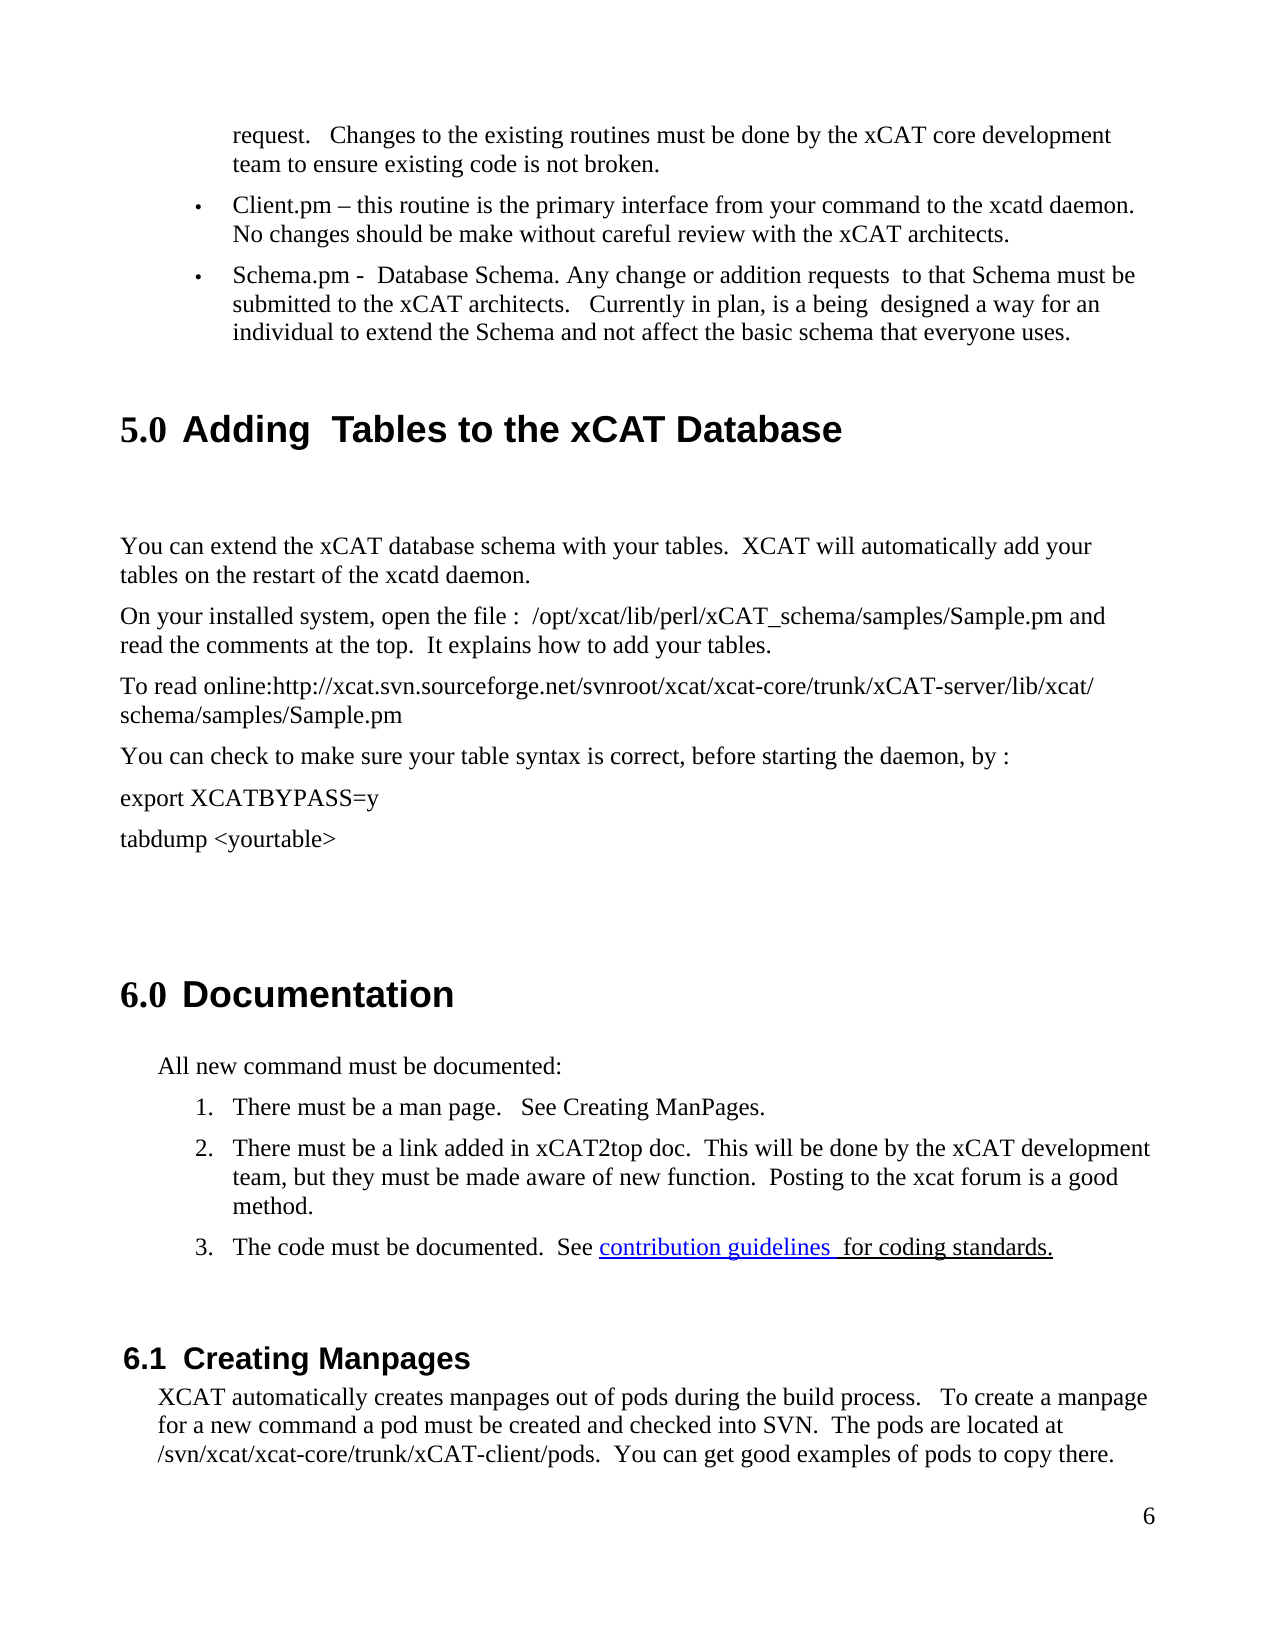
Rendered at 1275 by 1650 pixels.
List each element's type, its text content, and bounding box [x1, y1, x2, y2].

text To read online:http://xcat.svn.sourceforge.net/svnroot/xcat/xcat-core/trunk/xCAT-server/lib/xcat/schema/samples/Sample.pm [120, 671, 1155, 729]
subtitle Adding Tables to the xCAT Database [120, 407, 1155, 451]
text On your installed system, open the file : /opt/xcat/lib/perl/xCAT_schema/samples/Sample.pm and read the comments at the top. It explains how to add your tables. [120, 601, 1155, 659]
text You can check to make sure your table syntax is correct, before starting the daemon, by : [120, 741, 1155, 770]
text export XCATBYPASS=y [120, 783, 1155, 811]
list There must be a link added in xCAT2top doc. This will be done by the xCAT development team, but they must be made aware of new function. Posting to the xcat forum is a good method. [195, 1133, 1155, 1220]
text tabdump <yourtable> [120, 824, 1155, 853]
text All new command must be documented: [157, 1051, 1155, 1080]
list There must be a man page. See Creating ManPages. [195, 1092, 1155, 1121]
text You can extend the xCAT database schema with your tables. XCAT will automatically add your tables on the restart of the xcatd daemon. [120, 531, 1155, 589]
list request. Changes to the existing routines must be done by the xCAT core development team to ensure existing code is not broken. [195, 120, 1155, 177]
subtitle Creating Manpages [123, 1340, 1155, 1376]
list The code must be documented. See contribution guidelines for coding standards. [195, 1232, 1155, 1261]
subtitle Documentation [120, 973, 1155, 1016]
list Schema.pm - Database Schema. Any change or addition requests to that Schema must be submitted to the xCAT architects. Currently in plan, is a being designed a way for an individual to extend the Schema and not affect the basic schema that everyone uses. [195, 260, 1155, 346]
list Client.pm – this routine is the primary interface from your command to the xcatd daemon. No changes should be make without careful review with the xCAT architects. [195, 190, 1155, 247]
text XCAT automatically creates manpages out of pods during the build process. To create a manpage for a new command a pod must be created and checked into SVN. The pods are located at /svn/xcat/xcat-core/trunk/xCAT-client/pods. You can get good examples of pods to copy there. [157, 1382, 1155, 1468]
